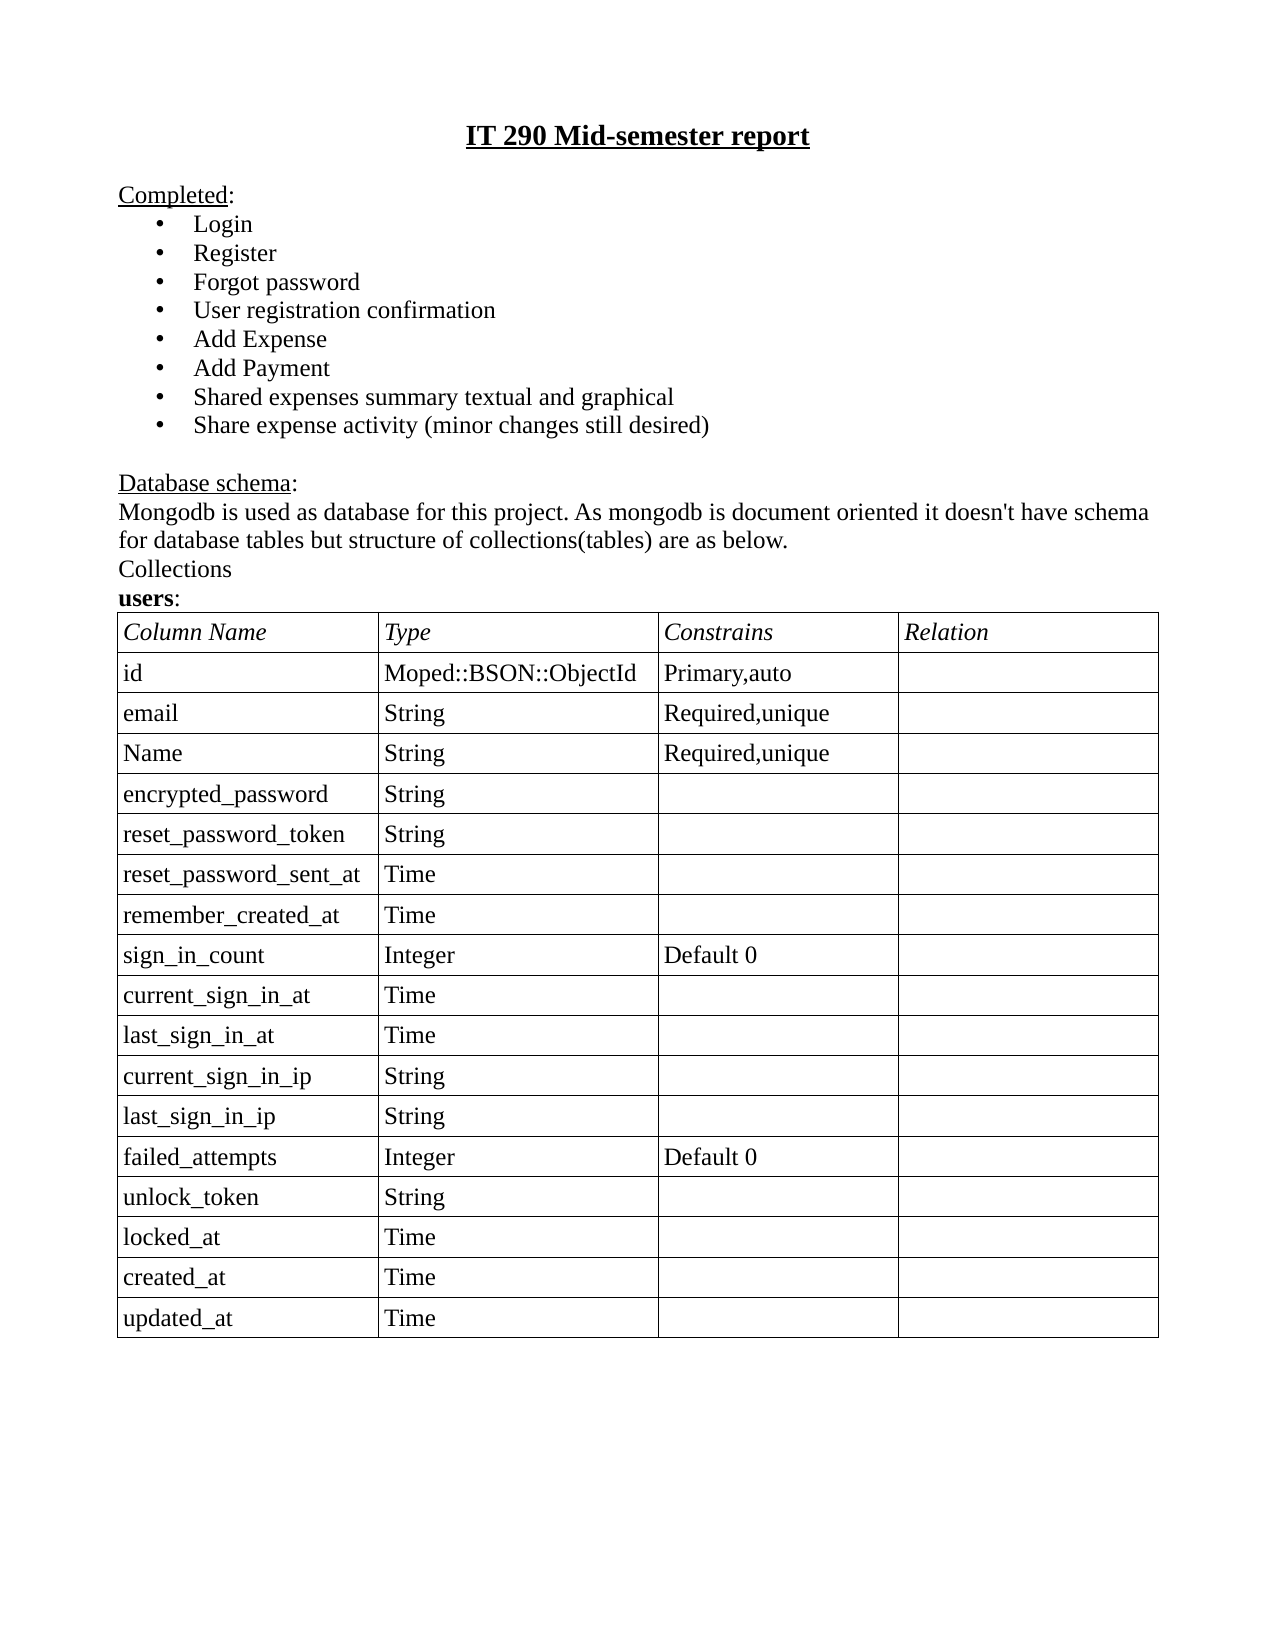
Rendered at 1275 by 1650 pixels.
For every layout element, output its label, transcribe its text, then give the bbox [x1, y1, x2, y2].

table_cell [899, 1096, 1158, 1136]
text Collections [118, 554, 1157, 583]
table_cell String [379, 774, 658, 813]
table_cell [659, 774, 898, 813]
table_cell [899, 734, 1158, 773]
table_cell [899, 1056, 1158, 1095]
list Add Expense [156, 324, 1157, 353]
text Mongodb is used as database for this project. As mongodb is document oriented it doesn't have schema for database tables but structure of collections(tables) are as below. [118, 497, 1157, 554]
table_cell String [379, 1096, 658, 1136]
list Login [156, 209, 1157, 238]
table_cell [659, 976, 898, 1015]
table_cell [899, 855, 1158, 894]
text Completed: [118, 180, 1157, 209]
table_cell [659, 1217, 898, 1257]
table_cell Integer [379, 935, 658, 974]
table_cell Time [379, 976, 658, 1015]
table_cell current_sign_in_ip [118, 1056, 378, 1095]
table_cell [899, 814, 1158, 853]
table_cell encrypted_password [118, 774, 378, 813]
table_cell last_sign_in_at [118, 1016, 378, 1055]
table_header Type [379, 613, 658, 652]
table_cell Time [379, 855, 658, 894]
text Database schema: [118, 468, 1157, 497]
table_cell [659, 1177, 898, 1216]
list User registration confirmation [156, 295, 1157, 324]
list Add Payment [156, 353, 1157, 382]
table_cell [659, 1258, 898, 1297]
table_cell created_at [118, 1258, 378, 1297]
table_cell locked_at [118, 1217, 378, 1257]
table_cell sign_in_count [118, 935, 378, 974]
table_cell remember_created_at [118, 895, 378, 934]
list Forgot password [156, 267, 1157, 295]
table_cell failed_attempts [118, 1137, 378, 1176]
table_cell [899, 976, 1158, 1015]
table_cell Default 0 [659, 1137, 898, 1176]
table_cell [899, 1217, 1158, 1257]
table_cell [899, 1137, 1158, 1176]
list Register [156, 238, 1157, 267]
table_cell Required,unique [659, 693, 898, 733]
table_cell [659, 1056, 898, 1095]
table_cell String [379, 1056, 658, 1095]
table_cell [899, 1177, 1158, 1216]
table_cell Name [118, 734, 378, 773]
table_cell updated_at [118, 1298, 378, 1337]
table_cell [659, 1016, 898, 1055]
text IT 290 Mid-semester report [118, 118, 1157, 152]
table_cell reset_password_sent_at [118, 855, 378, 894]
table_cell [899, 774, 1158, 813]
table_cell id [118, 653, 378, 692]
table_cell [899, 693, 1158, 733]
table_cell Time [379, 1217, 658, 1257]
table_cell [659, 895, 898, 934]
list Share expense activity (minor changes still desired) [156, 410, 1157, 439]
table_header Column Name [118, 613, 378, 652]
table_cell [659, 1298, 898, 1337]
table_cell [659, 855, 898, 894]
table_cell [899, 895, 1158, 934]
table_cell reset_password_token [118, 814, 378, 853]
table_cell unlock_token [118, 1177, 378, 1216]
table_cell Time [379, 1298, 658, 1337]
table_cell [899, 1298, 1158, 1337]
list Shared expenses summary textual and graphical [156, 382, 1157, 410]
table_cell String [379, 734, 658, 773]
table_cell Integer [379, 1137, 658, 1176]
table_header Constrains [659, 613, 898, 652]
table_cell [899, 1258, 1158, 1297]
table_cell [899, 1016, 1158, 1055]
table_cell String [379, 1177, 658, 1216]
table_cell [659, 814, 898, 853]
table_header Relation [899, 613, 1158, 652]
table_cell last_sign_in_ip [118, 1096, 378, 1136]
table_cell Moped::BSON::ObjectId [379, 653, 658, 692]
table_cell Time [379, 1016, 658, 1055]
table_cell String [379, 693, 658, 733]
table_cell String [379, 814, 658, 853]
table_cell current_sign_in_at [118, 976, 378, 1015]
table_cell [659, 1096, 898, 1136]
table_cell email [118, 693, 378, 733]
table_cell [899, 653, 1158, 692]
table_cell Default 0 [659, 935, 898, 974]
text users: [118, 583, 1157, 612]
table_cell Primary,auto [659, 653, 898, 692]
table_cell Time [379, 1258, 658, 1297]
table_cell Time [379, 895, 658, 934]
table_cell [899, 935, 1158, 974]
table_cell Required,unique [659, 734, 898, 773]
